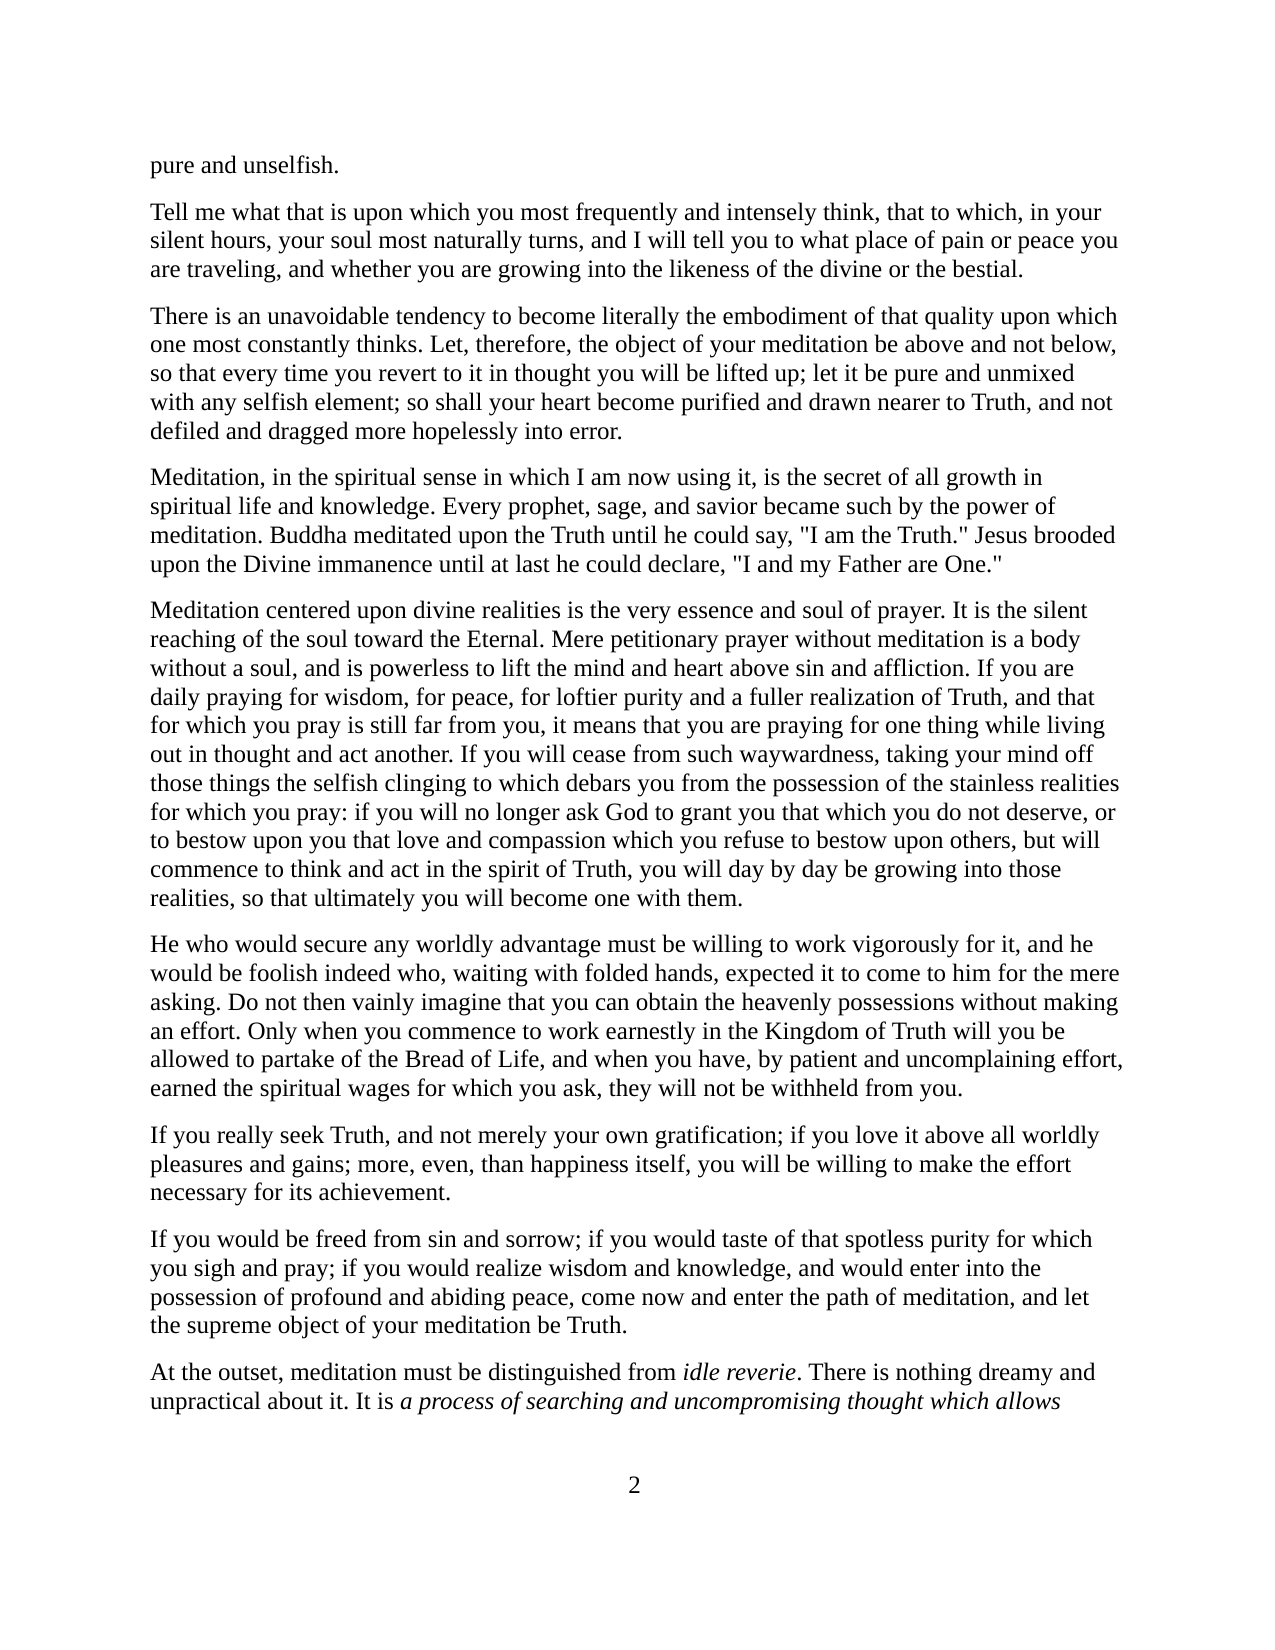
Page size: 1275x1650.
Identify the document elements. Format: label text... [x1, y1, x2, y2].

text pure and unselfish. [150, 150, 1125, 179]
text Tell me what that is upon which you most frequently and intensely think, that to which, in your silent hours, your soul most naturally turns, and I will tell you to what place of pain or peace you are traveling, and whether you are growing into the likeness of the divine or the bestial. [150, 197, 1125, 283]
text If you would be freed from sin and sorrow; if you would taste of that spotless purity for which you sigh and pray; if you would realize wisdom and knowledge, and would enter into the possession of profound and abiding peace, come now and enter the path of meditation, and let the supreme object of your meditation be Truth. [150, 1224, 1125, 1339]
text Meditation centered upon divine realities is the very essence and soul of prayer. It is the silent reaching of the soul toward the Eternal. Mere petitionary prayer without meditation is a body without a soul, and is powerless to lift the mind and heart above sin and affliction. If you are daily praying for wisdom, for peace, for loftier purity and a fuller realization of Truth, and that for which you pray is still far from you, it means that you are praying for one thing while living out in thought and act another. If you will cease from such waywardness, taking your mind off those things the selfish clinging to which debars you from the possession of the stainless realities for which you pray: if you will no longer ask God to grant you that which you do not deserve, or to bestow upon you that love and compassion which you refuse to bestow upon others, but will commence to think and act in the spirit of Truth, you will day by day be growing into those realities, so that ultimately you will become one with them. [150, 595, 1125, 912]
text At the outset, meditation must be distinguished from idle reverie. There is nothing dreamy and unpractical about it. It is a process of searching and uncompromising thought which allows [150, 1357, 1125, 1414]
text Meditation, in the spiritual sense in which I am now using it, is the secret of all growth in spiritual life and knowledge. Every prophet, sage, and savior became such by the power of meditation. Buddha meditated upon the Truth until he could say, "I am the Truth." Jesus brooded upon the Divine immanence until at last he could declare, "I and my Father are One." [150, 462, 1125, 577]
text He who would secure any worldly advantage must be willing to work vigorously for it, and he would be foolish indeed who, waiting with folded hands, expected it to come to him for the mere asking. Do not then vainly imagine that you can obtain the heavenly possessions without making an effort. Only when you commence to work earnestly in the Kingdom of Truth will you be allowed to partake of the Bread of Life, and when you have, by patient and uncomplaining effort, earned the spiritual wages for which you ask, they will not be withheld from you. [150, 929, 1125, 1102]
text There is an unavoidable tendency to become literally the embodiment of that quality upon which one most constantly thinks. Let, therefore, the object of your meditation be above and not below, so that every time you revert to it in thought you will be lifted up; let it be pure and unmixed with any selfish element; so shall your heart become purified and drawn nearer to Truth, and not defiled and dragged more hopelessly into error. [150, 301, 1125, 444]
text If you really seek Truth, and not merely your own gratification; if you love it above all worldly pleasures and gains; more, even, than happiness itself, you will be willing to make the effort necessary for its achievement. [150, 1120, 1125, 1206]
